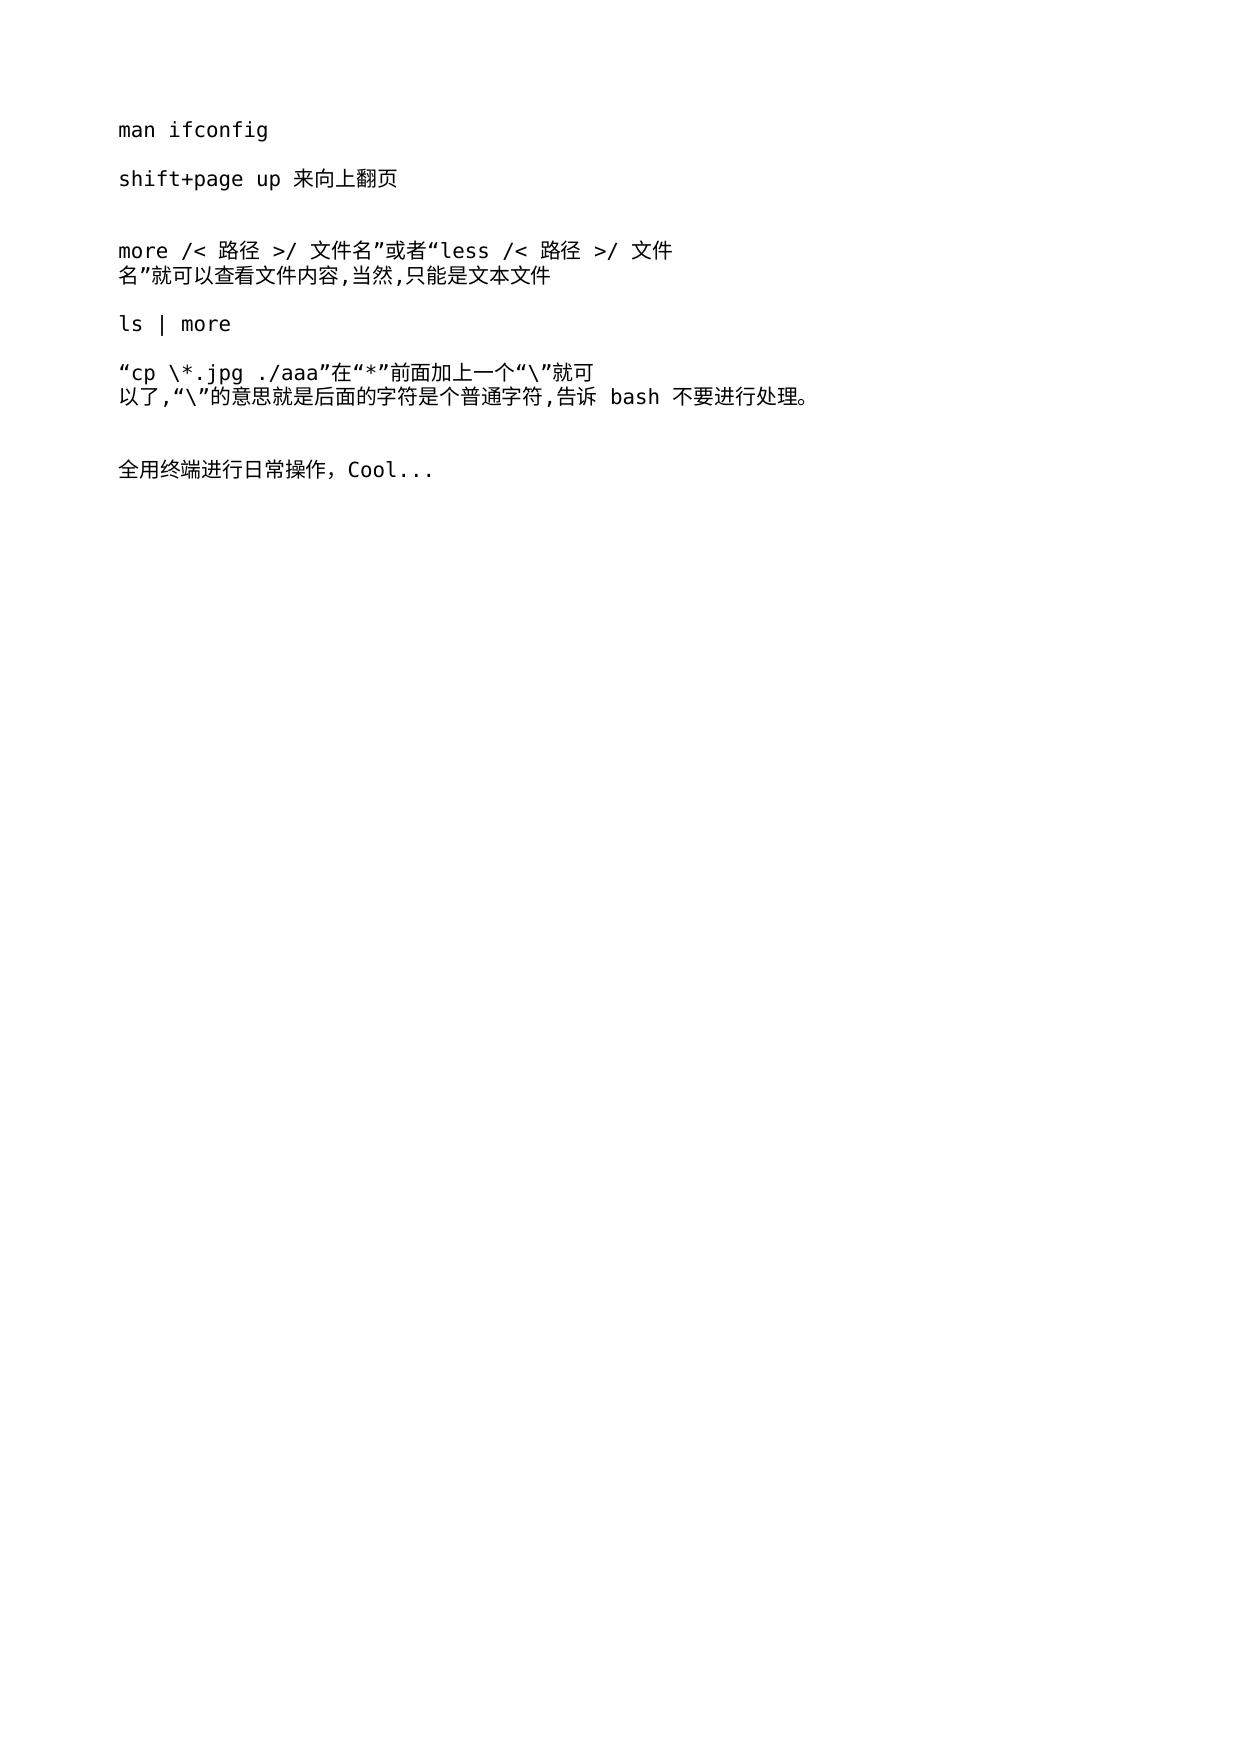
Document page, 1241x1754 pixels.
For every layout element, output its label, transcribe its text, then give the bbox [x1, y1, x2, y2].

text shift+page up 来向上翻页 [118, 167, 1122, 191]
text 以了,“\”的意思就是后面的字符是个普通字符,告诉 bash 不要进行处理。 [118, 385, 1122, 409]
text more /< 路径 >/ 文件名”或者“less /< 路径 >/ 文件 [118, 239, 1122, 264]
text “cp \*.jpg ./aaa”在“*”前面加上一个“\”就可 [118, 361, 1122, 385]
text man ifconfig [118, 118, 1122, 142]
text 全用终端进行日常操作，Cool... [118, 458, 1122, 482]
text ls | more [118, 312, 1122, 337]
text 名”就可以查看文件内容,当然,只能是文本文件 [118, 264, 1122, 288]
